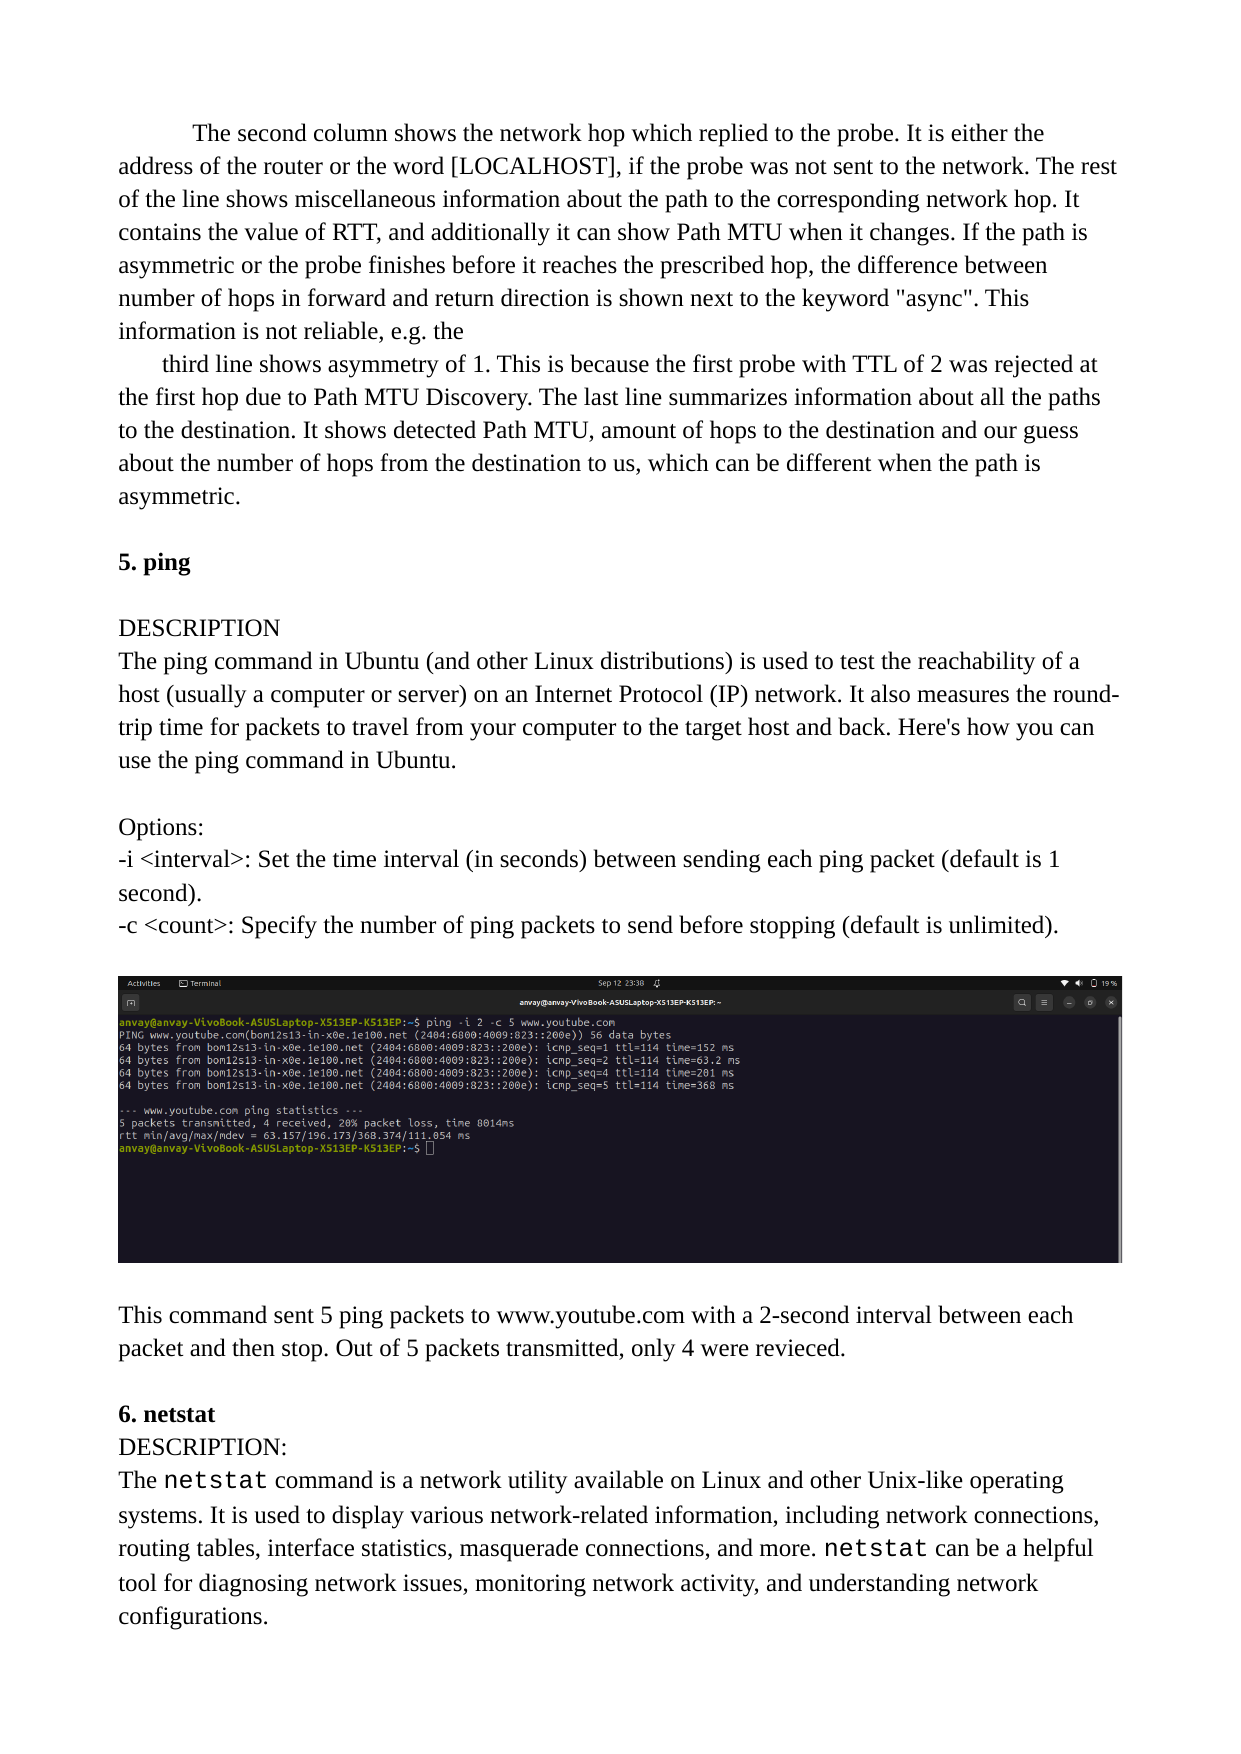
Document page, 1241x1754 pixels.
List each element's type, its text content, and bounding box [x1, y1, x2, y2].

text This command sent 5 ping packets to www.youtube.com with a 2-second interval between each packet and then stop. Out of 5 packets transmitted, only 4 were revieced. [118, 1300, 1122, 1361]
text DESCRIPTION: [118, 1432, 1122, 1461]
text use the ping command in Ubuntu. [118, 746, 1122, 774]
text DESCRIPTION [118, 613, 1122, 642]
text The ping command in Ubuntu (and other Linux distributions) is used to test the reachability of a [118, 646, 1122, 675]
text The second column shows the network hop which replied to the probe. It is either the address of the router or the word [LOCALHOST], if the probe was not sent to the network. The rest of the line shows miscellaneous information about the path to the corresponding network hop. It contains the value of RTT, and additionally it can show Path MTU when it changes. If the path is asymmetric or the probe finishes before it reaches the prescribed hop, the difference between number of hops in forward and return direction is shown next to the keyword "async". This information is not reliable, e.g. the [118, 118, 1122, 345]
text -i <interval>: Set the time interval (in seconds) between sending each ping packet (default is 1 second). [118, 844, 1122, 906]
text The netstat command is a network utility available on Linux and other Unix-like operating systems. It is used to display various network-related information, including network connections, routing tables, interface statistics, masquerade connections, and more. netstat can be a helpful tool for diagnosing network issues, monitoring network activity, and understanding network configurations. [118, 1465, 1122, 1630]
text host (usually a computer or server) on an Internet Protocol (IP) network. It also measures the round- [118, 679, 1122, 708]
text Options: [118, 812, 1122, 840]
text 5. ping [118, 547, 1122, 576]
text 6. netstat [118, 1399, 1122, 1427]
text trip time for packets to travel from your computer to the target host and back. Here's how you can [118, 712, 1122, 741]
text third line shows asymmetry of 1. This is because the first probe with TTL of 2 was rejected at the first hop due to Path MTU Discovery. The last line summarizes information about all the paths to the destination. It shows detected Path MTU, amount of hops to the destination and our guess about the number of hops from the destination to us, which can be different when the path is asymmetric. [118, 349, 1122, 510]
text -c <count>: Specify the number of ping packets to send before stopping (default is unlimited). [118, 911, 1122, 939]
